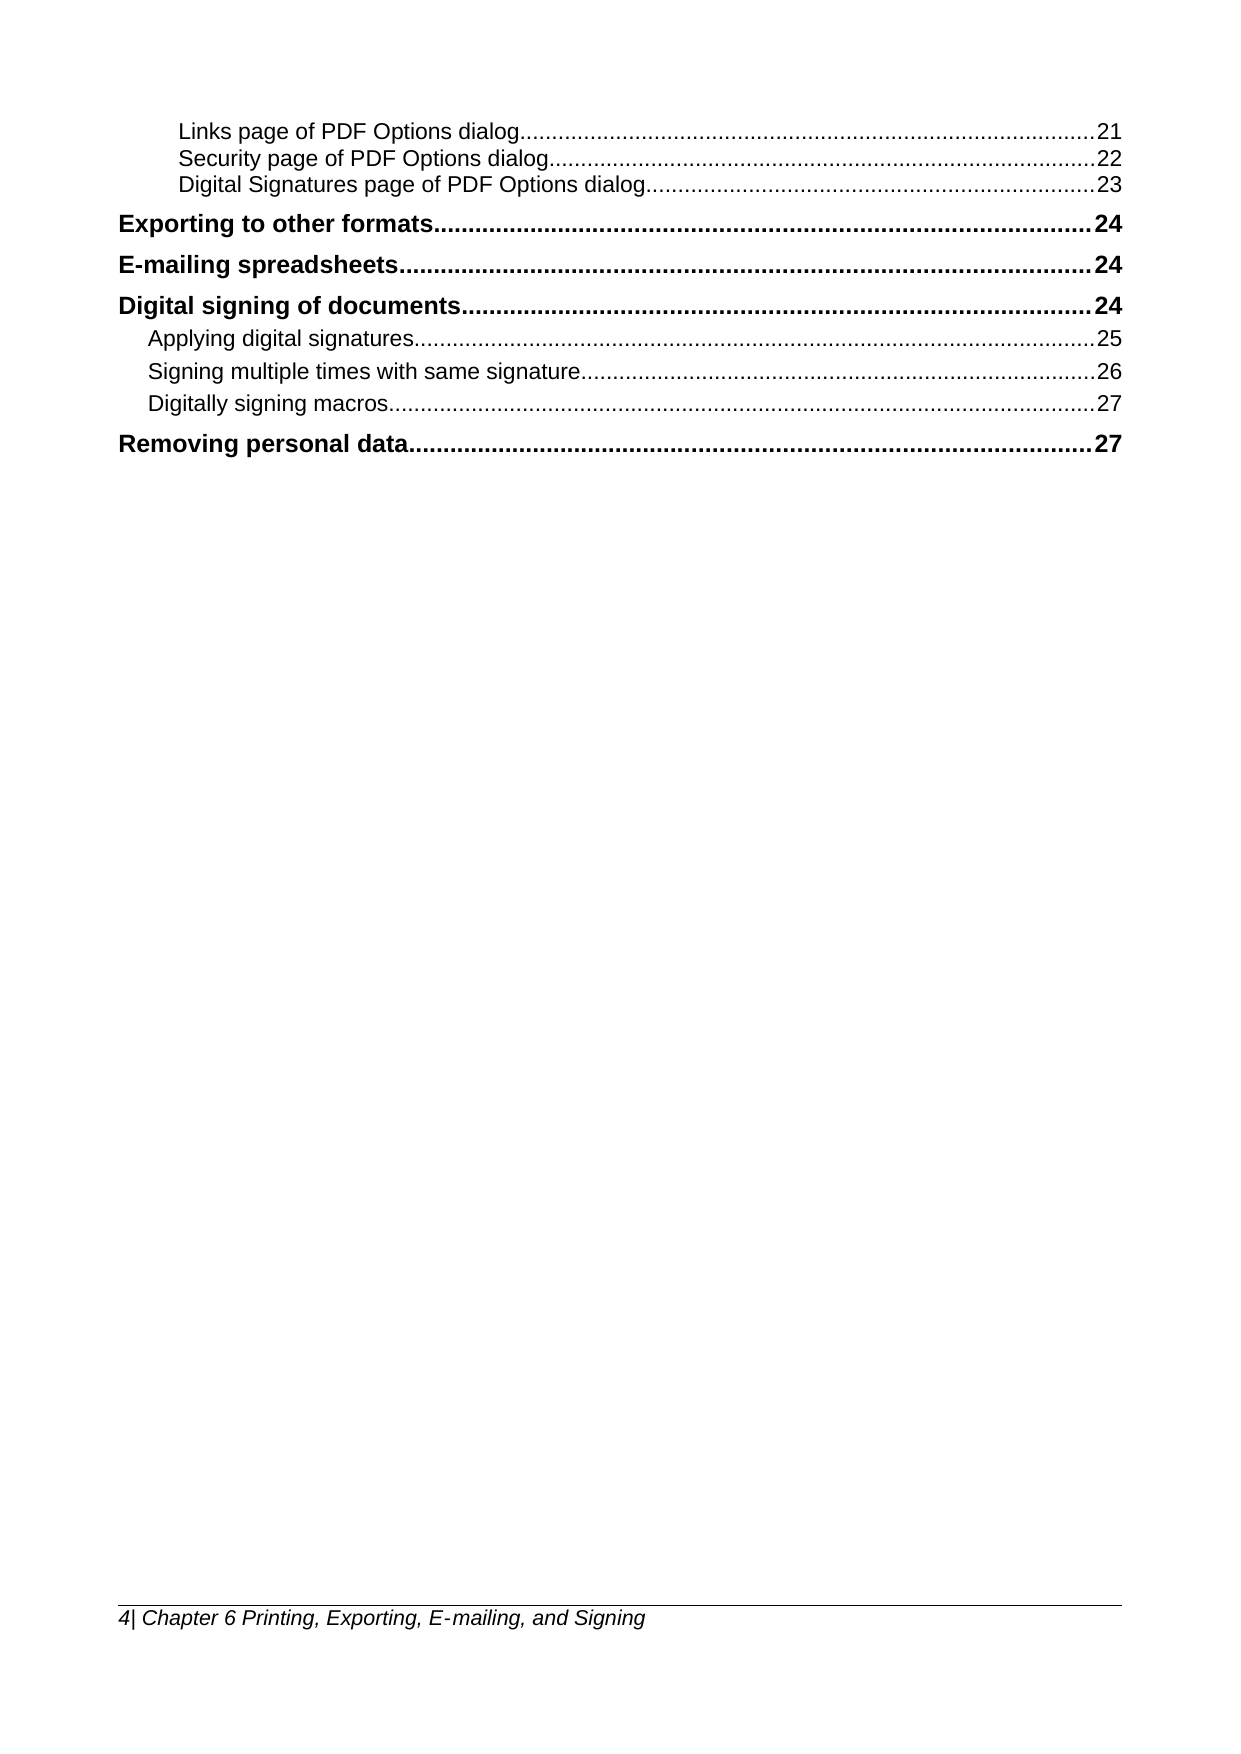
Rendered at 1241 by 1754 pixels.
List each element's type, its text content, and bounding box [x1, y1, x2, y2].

text Links page of PDF Options dialog 21 [178, 118, 1122, 144]
text Signing multiple times with same signature 26 [148, 358, 1122, 384]
text Applying digital signatures 25 [148, 325, 1122, 352]
text E-mailing spreadsheets 24 [118, 250, 1122, 279]
text Digital signing of documents 24 [118, 291, 1122, 319]
text Digitally signing macros 27 [148, 390, 1122, 417]
text Security page of PDF Options dialog 22 [178, 144, 1122, 171]
text Exporting to other formats 24 [118, 209, 1122, 238]
text Removing personal data 27 [118, 428, 1122, 457]
text Digital Signatures page of PDF Options dialog 23 [178, 171, 1122, 197]
